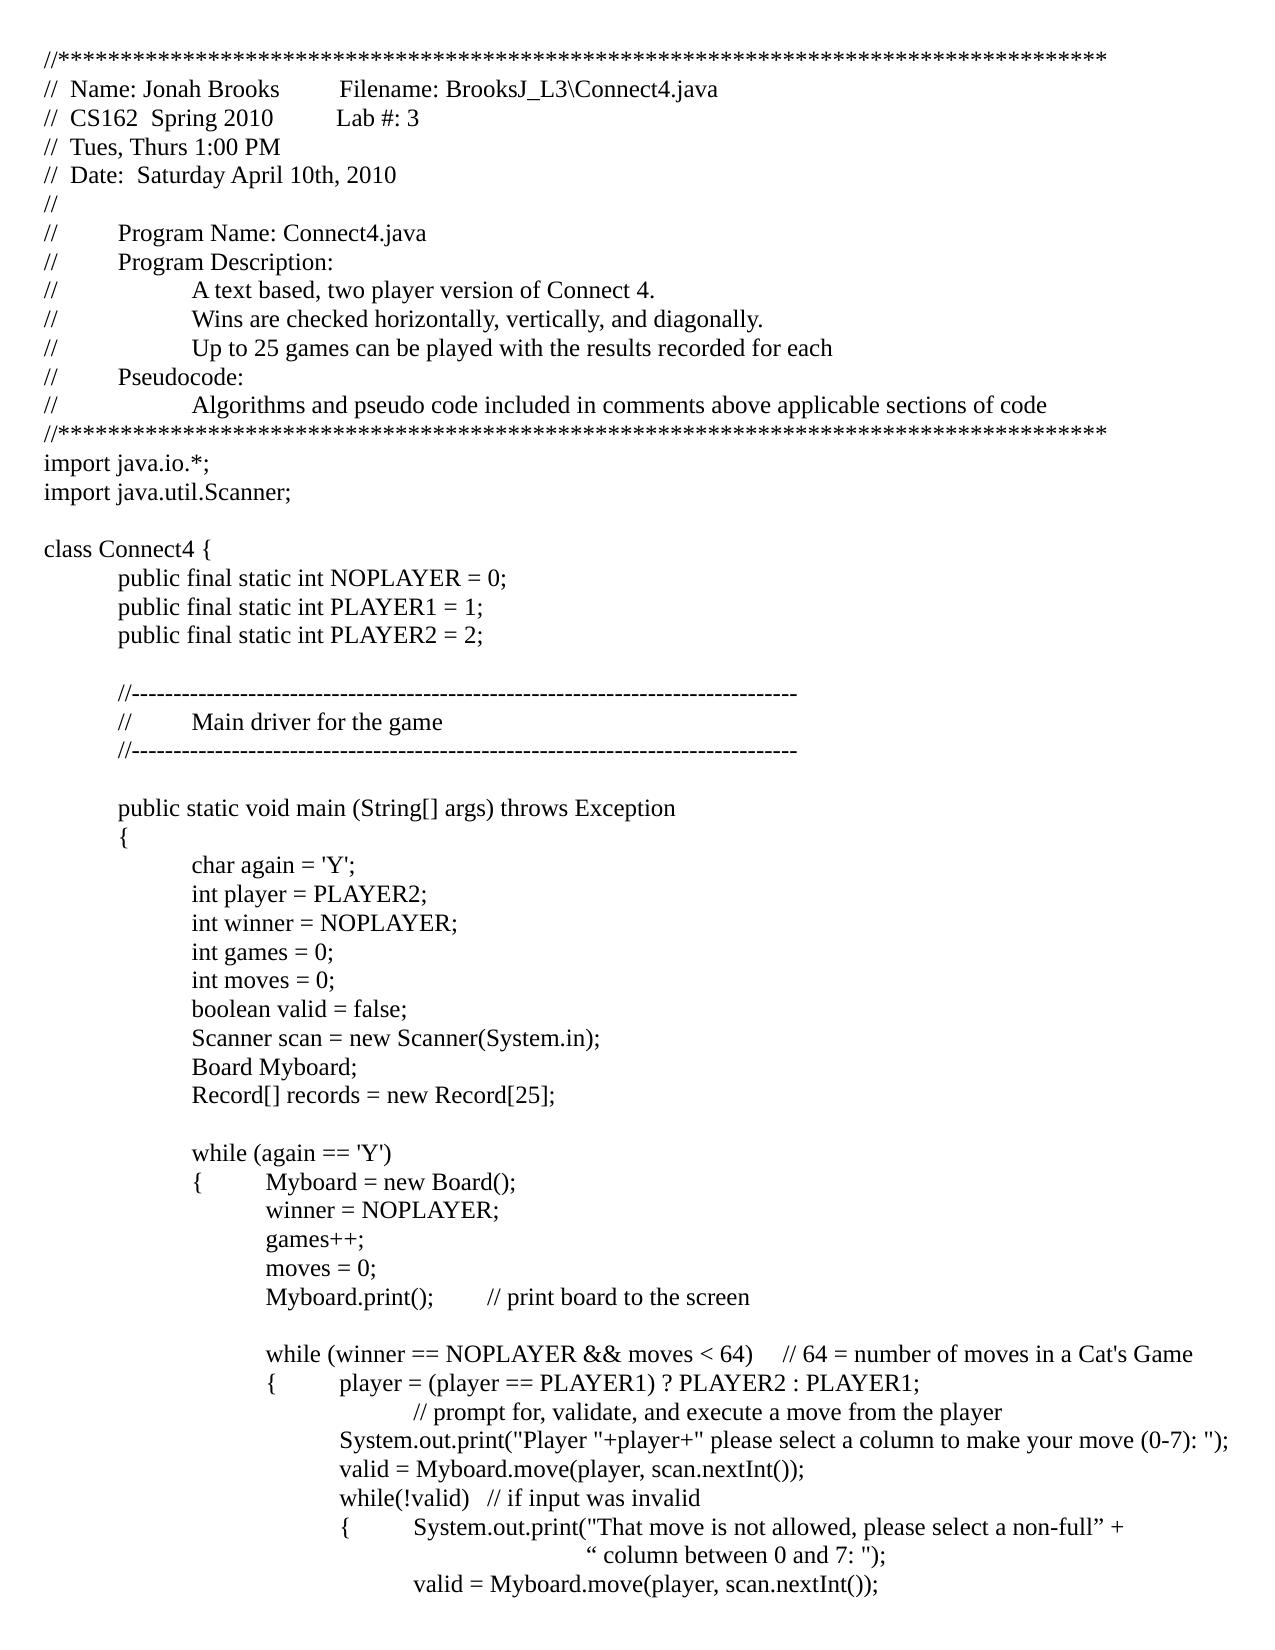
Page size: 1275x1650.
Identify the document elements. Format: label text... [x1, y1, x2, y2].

text while (again == 'Y') [44, 1138, 1241, 1167]
text { player = (player == PLAYER1) ? PLAYER2 : PLAYER1; [44, 1368, 1241, 1397]
text Myboard.print(); // print board to the screen [44, 1282, 1241, 1310]
text // Up to 25 games can be played with the results recorded for each [44, 333, 1241, 362]
text // Program Description: [44, 247, 1241, 275]
text // Wins are checked horizontally, vertically, and diagonally. [44, 304, 1241, 333]
text // Program Name: Connect4.java [44, 218, 1241, 247]
text int player = PLAYER2; [44, 879, 1241, 908]
text { [44, 822, 1241, 850]
text System.out.print("Player "+player+" please select a column to make your move (0-7): "); [44, 1425, 1241, 1454]
text int moves = 0; [44, 965, 1241, 994]
text char again = 'Y'; [44, 850, 1241, 879]
text //************************************************************************************ [44, 419, 1241, 448]
text boolean valid = false; [44, 994, 1241, 1023]
text Scanner scan = new Scanner(System.in); [44, 1023, 1241, 1052]
text { System.out.print("That move is not allowed, please select a non-full” + [44, 1512, 1241, 1540]
text public final static int PLAYER1 = 1; [44, 592, 1241, 620]
text Board Myboard; [44, 1052, 1241, 1080]
text int games = 0; [44, 937, 1241, 965]
text while (winner == NOPLAYER && moves < 64) // 64 = number of moves in a Cat's Game [44, 1339, 1241, 1368]
text // Tues, Thurs 1:00 PM [44, 132, 1241, 160]
text // Algorithms and pseudo code included in comments above applicable sections of code [44, 390, 1241, 419]
text { Myboard = new Board(); [44, 1167, 1241, 1195]
text valid = Myboard.move(player, scan.nextInt()); [44, 1454, 1241, 1483]
text //************************************************************************************ [44, 45, 1241, 74]
text import java.util.Scanner; [44, 477, 1241, 505]
text // Name: Jonah Brooks Filename: BrooksJ_L3\Connect4.java [44, 74, 1241, 103]
text //-------------------------------------------------------------------------------- [44, 735, 1241, 764]
text //-------------------------------------------------------------------------------- [44, 678, 1241, 707]
text import java.io.*; [44, 448, 1241, 477]
text // CS162 Spring 2010 Lab #: 3 [44, 103, 1241, 132]
text int winner = NOPLAYER; [44, 908, 1241, 937]
text while(!valid) // if input was invalid [44, 1483, 1241, 1512]
text moves = 0; [44, 1253, 1241, 1282]
text // A text based, two player version of Connect 4. [44, 275, 1241, 304]
text valid = Myboard.move(player, scan.nextInt()); [44, 1569, 1241, 1598]
text // [44, 189, 1241, 218]
text public static void main (String[] args) throws Exception [44, 793, 1241, 822]
text // Pseudocode: [44, 362, 1241, 390]
text // Date: Saturday April 10th, 2010 [44, 160, 1241, 189]
text class Connect4 { [44, 534, 1241, 563]
text games++; [44, 1224, 1241, 1253]
text // prompt for, validate, and execute a move from the player [44, 1397, 1241, 1425]
text Record[] records = new Record[25]; [44, 1080, 1241, 1109]
text public final static int PLAYER2 = 2; [44, 620, 1241, 649]
text public final static int NOPLAYER = 0; [44, 563, 1241, 592]
text “ column between 0 and 7: "); [44, 1540, 1241, 1569]
text winner = NOPLAYER; [44, 1195, 1241, 1224]
text // Main driver for the game [44, 707, 1241, 735]
